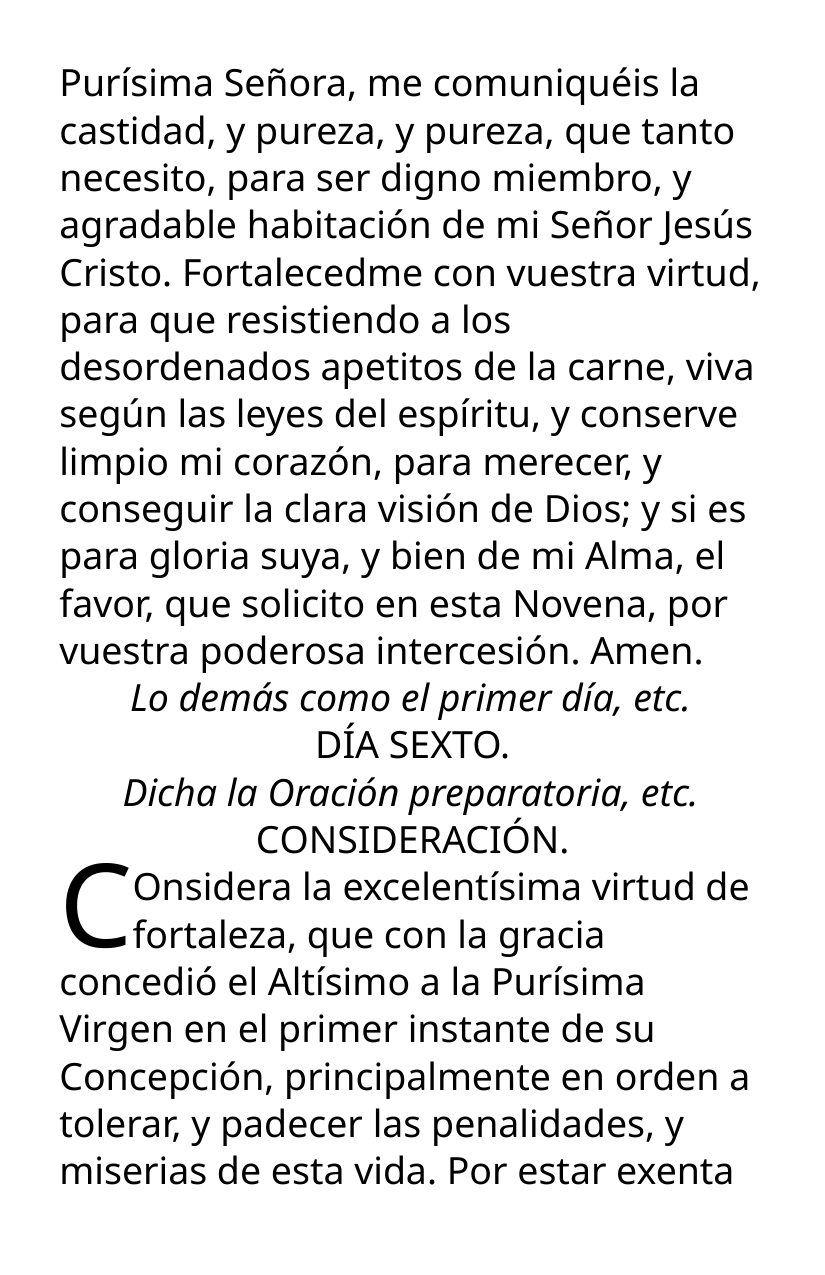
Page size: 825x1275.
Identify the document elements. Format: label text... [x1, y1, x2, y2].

text CONSIDERACIÓN. [59, 816, 766, 863]
text Lo demás como el primer día, etc. [59, 674, 766, 721]
text Dicha la Oración preparatoria, etc. [59, 768, 766, 816]
text COnsidera la excelentísima virtud de fortaleza, que con la gracia concedió el Altísimo a la Purísima Virgen en el primer instante de su Concepción, principalmente en orden a tolerar, y padecer las penalidades, y miserias de esta vida. Por estar exenta [59, 863, 766, 1194]
text Purísima Señora, me comuniquéis la castidad, y pureza, y pureza, que tanto necesito, para ser digno miembro, y agradable habitación de mi Señor Jesús Cristo. Fortalecedme con vuestra virtud, para que resistiendo a los desordenados apetitos de la carne, viva según las leyes del espíritu, y conserve limpio mi corazón, para merecer, y conseguir la clara visión de Dios; y si es para gloria suya, y bien de mi Alma, el favor, que solicito en esta Novena, por vuestra poderosa intercesión. Amen. [59, 59, 766, 674]
text DÍA SEXTO. [59, 721, 766, 768]
